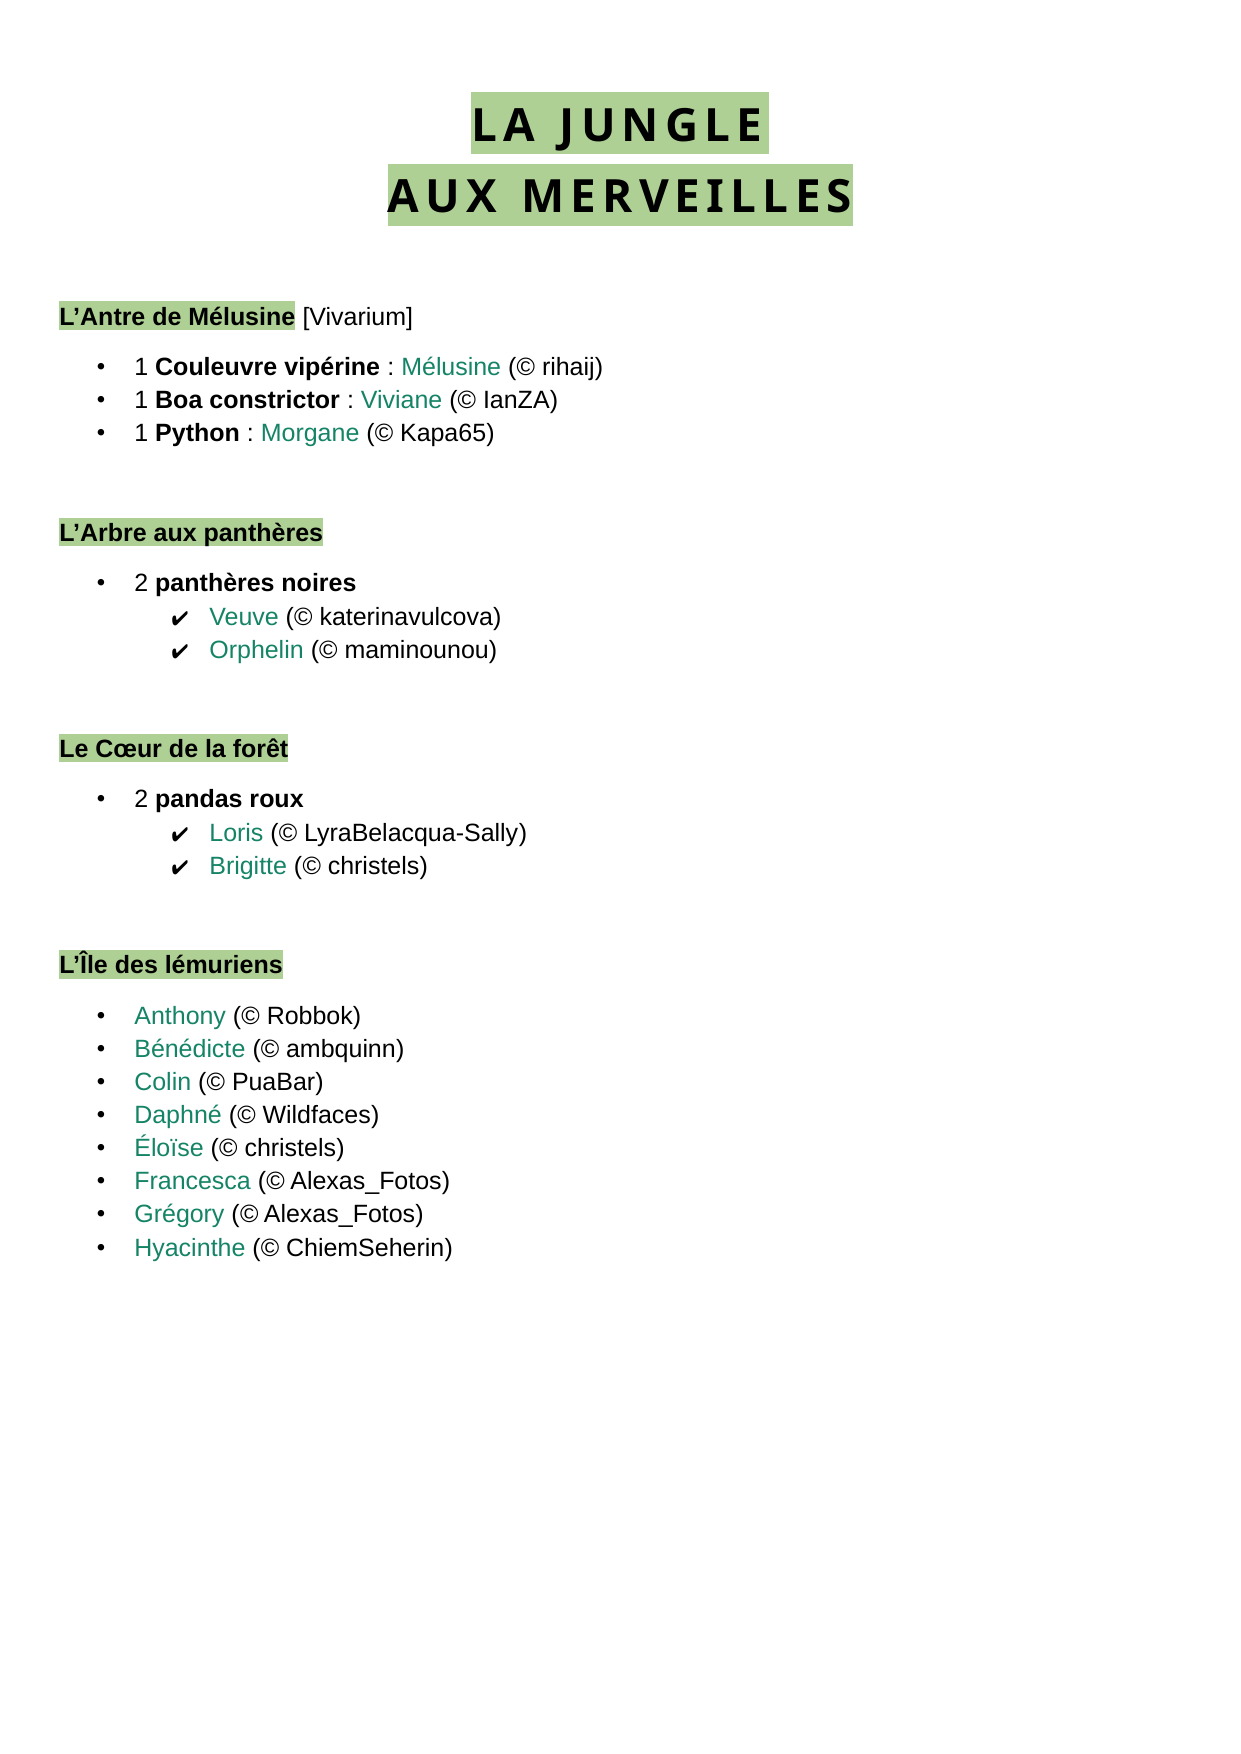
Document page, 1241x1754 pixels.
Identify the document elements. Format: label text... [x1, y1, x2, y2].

list Daphné (© Wildfaces) [97, 1100, 1181, 1129]
list Bénédicte (© ambquinn) [97, 1034, 1181, 1063]
list Grégory (© Alexas_Fotos) [97, 1199, 1181, 1228]
text L’Arbre aux panthères [59, 518, 1181, 546]
list Orphelin (© maminounou) [172, 634, 1181, 663]
list 1 Boa constrictor : Viviane (© IanZA) [97, 385, 1181, 414]
list 2 pandas roux [97, 784, 1181, 813]
list Éloïse (© christels) [97, 1133, 1181, 1162]
text L’Antre de Mélusine [Vivarium] [59, 301, 1181, 330]
text L’Île des lémuriens [59, 950, 1181, 979]
list Veuve (© katerinavulcova) [172, 601, 1181, 630]
text LA JUNGLE AUX MERVEILLES [59, 92, 1181, 226]
list 2 panthères noires [97, 568, 1181, 597]
list Hyacinthe (© ChiemSeherin) [97, 1232, 1181, 1261]
list Francesca (© Alexas_Fotos) [97, 1166, 1181, 1195]
list Colin (© PuaBar) [97, 1067, 1181, 1096]
list Brigitte (© christels) [172, 851, 1181, 879]
list Loris (© LyraBelacqua-Sally) [172, 818, 1181, 846]
list 1 Couleuvre vipérine : Mélusine (© rihaij) [97, 352, 1181, 381]
list 1 Python : Morgane (© Kapa65) [97, 418, 1181, 447]
text Le Cœur de la forêt [59, 734, 1181, 762]
list Anthony (© Robbok) [97, 1001, 1181, 1029]
